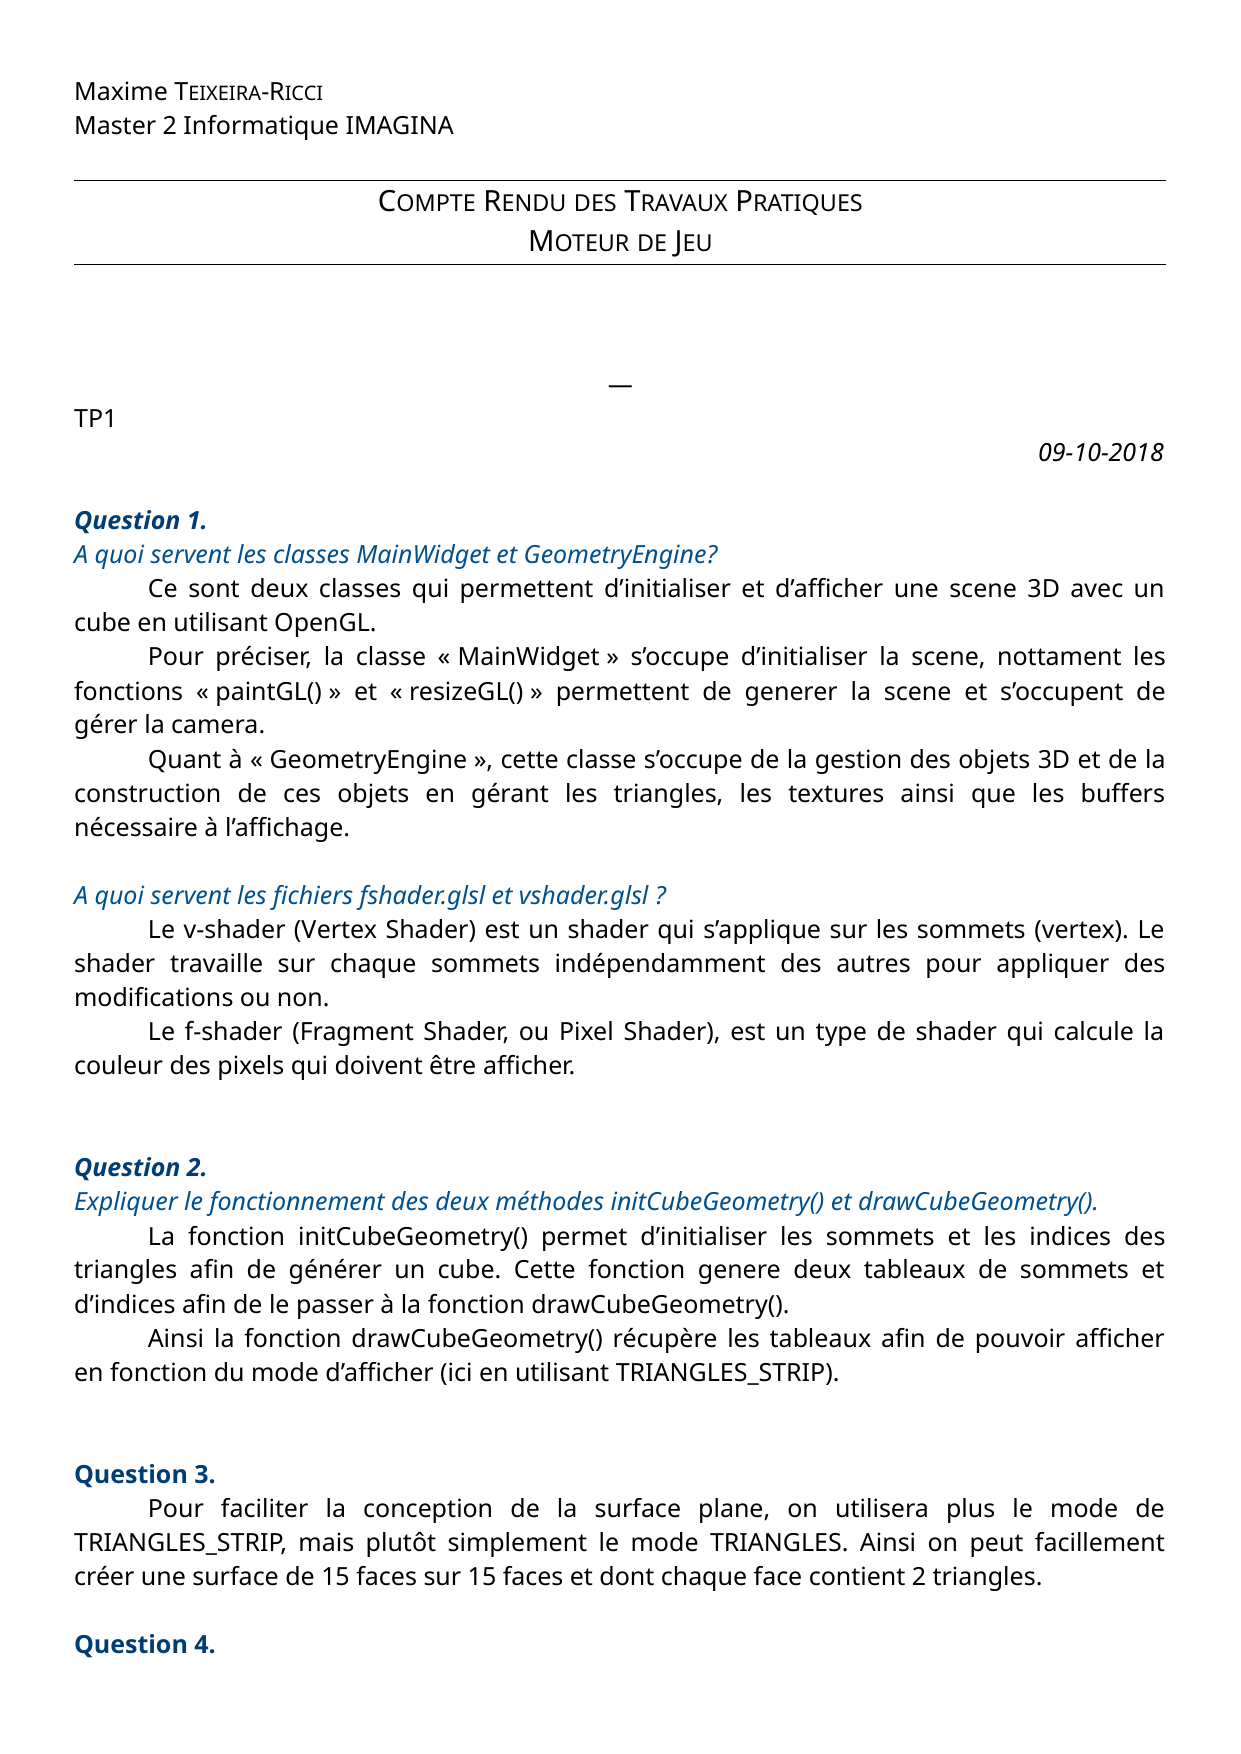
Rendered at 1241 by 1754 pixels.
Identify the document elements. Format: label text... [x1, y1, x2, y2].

text Question 3. [74, 1457, 1166, 1491]
text Ce sont deux classes qui permettent d’initialiser et d’afficher une scene 3D avec un cube en utilisant OpenGL. [74, 571, 1166, 639]
text A quoi servent les classes MainWidget et GeometryEngine? [74, 537, 1166, 571]
text Master 2 Informatique IMAGINA [74, 108, 1166, 142]
text Question 1. [74, 503, 1166, 537]
text Pour faciliter la conception de la surface plane, on utilisera plus le mode de TRIANGLES_STRIP, mais plutôt simplement le mode TRIANGLES. Ainsi on peut facillement créer une surface de 15 faces sur 15 faces et dont chaque face contient 2 triangles. [74, 1491, 1166, 1593]
text La fonction initCubeGeometry() permet d’initialiser les sommets et les indices des triangles afin de générer un cube. Cette fonction genere deux tableaux de sommets et d’indices afin de le passer à la fonction drawCubeGeometry(). [74, 1218, 1166, 1320]
text Compte Rendu des Travaux Pratiques [74, 181, 1166, 220]
text A quoi servent les fichiers fshader.glsl et vshader.glsl ? [74, 877, 1166, 912]
text Question 2. [74, 1150, 1166, 1184]
text Quant à « GeometryEngine », cette classe s’occupe de la gestion des objets 3D et de la construction de ces objets en gérant les triangles, les textures ainsi que les buffers nécessaire à l’affichage. [74, 741, 1166, 843]
text TP1 [74, 401, 1166, 435]
text Le v-shader (Vertex Shader) est un shader qui s’applique sur les sommets (vertex). Le shader travaille sur chaque sommets indépendamment des autres pour appliquer des modifications ou non. [74, 912, 1166, 1014]
text 09-10-2018 [74, 435, 1166, 469]
text — [74, 367, 1166, 401]
text Ainsi la fonction drawCubeGeometry() récupère les tableaux afin de pouvoir afficher en fonction du mode d’afficher (ici en utilisant TRIANGLES_STRIP). [74, 1320, 1166, 1388]
text Moteur de Jeu [74, 220, 1166, 264]
text Expliquer le fonctionnement des deux méthodes initCubeGeometry() et drawCubeGeometry(). [74, 1184, 1166, 1218]
text Question 4. [74, 1627, 1166, 1661]
text Maxime Teixeira-Ricci [74, 74, 1166, 108]
text Le f-shader (Fragment Shader, ou Pixel Shader), est un type de shader qui calcule la couleur des pixels qui doivent être afficher. [74, 1014, 1166, 1082]
text Pour préciser, la classe « MainWidget » s’occupe d’initialiser la scene, nottament les fonctions « paintGL() » et « resizeGL() » permettent de generer la scene et s’occupent de gérer la camera. [74, 639, 1166, 741]
